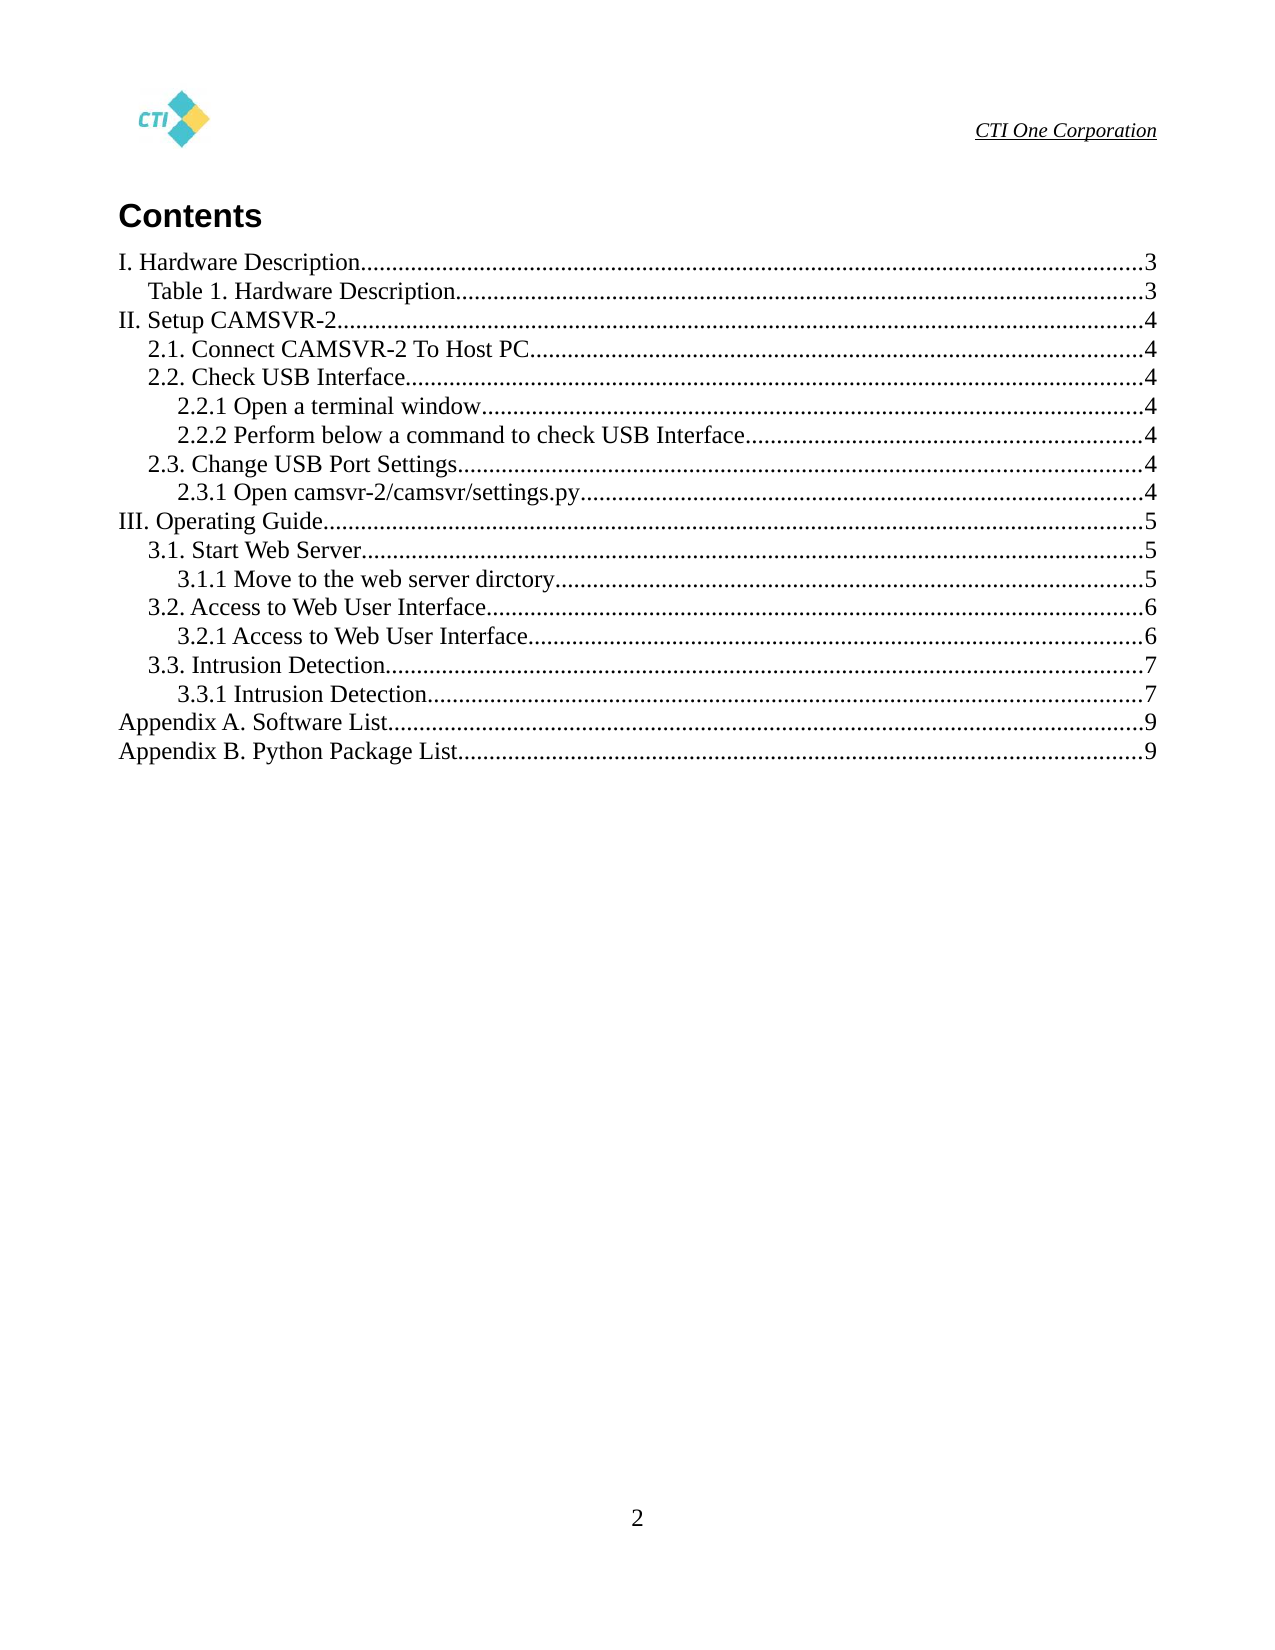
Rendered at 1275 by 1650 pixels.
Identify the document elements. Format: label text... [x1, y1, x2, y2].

text 3.1. Start Web Server 5 [148, 535, 1157, 564]
text 2.2.2 Perform below a command to check USB Interface 4 [177, 420, 1157, 449]
text 3.3.1 Intrusion Detection 7 [177, 679, 1157, 707]
text 2.2.1 Open a terminal window 4 [177, 391, 1157, 420]
subtitle Contents [118, 197, 1157, 235]
text 3.2.1 Access to Web User Interface 6 [177, 621, 1157, 650]
text III. Operating Guide 5 [118, 506, 1157, 535]
text 2.2. Check USB Interface 4 [148, 362, 1157, 391]
text 2.3. Change USB Port Settings 4 [148, 449, 1157, 477]
text I. Hardware Description 3 [118, 247, 1157, 276]
text Appendix B. Python Package List 9 [118, 736, 1157, 765]
picture [138, 83, 212, 149]
text 3.1.1 Move to the web server dirctory 5 [177, 564, 1157, 592]
text 2.1. Connect CAMSVR-2 To Host PC 4 [148, 334, 1157, 362]
text 3.3. Intrusion Detection 7 [148, 650, 1157, 679]
text 3.2. Access to Web User Interface 6 [148, 592, 1157, 621]
text 2.3.1 Open camsvr-2/camsvr/settings.py 4 [177, 477, 1157, 506]
text II. Setup CAMSVR-2 4 [118, 305, 1157, 334]
text Appendix A. Software List 9 [118, 707, 1157, 736]
text Table 1. Hardware Description 3 [148, 276, 1157, 305]
